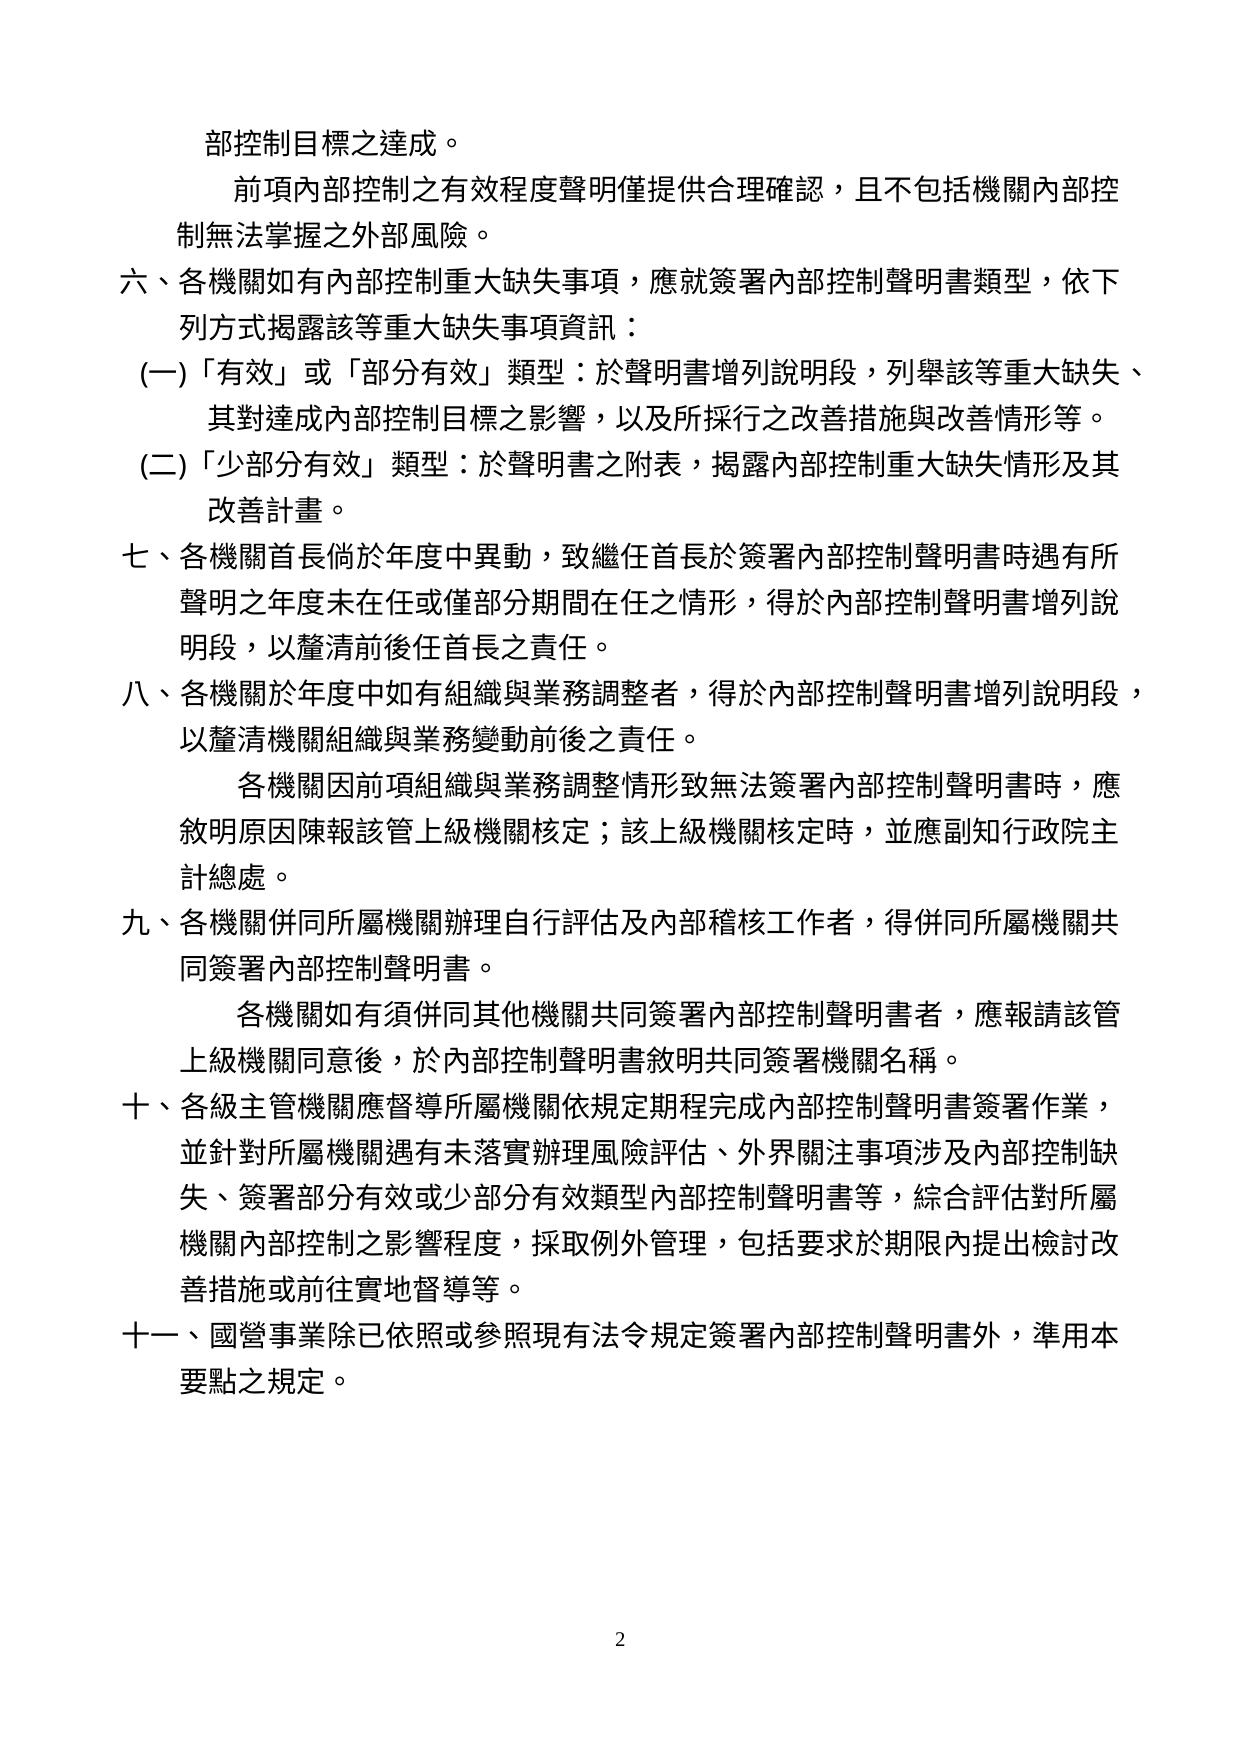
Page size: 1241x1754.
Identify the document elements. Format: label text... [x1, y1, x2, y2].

text 十、各級主管機關應督導所屬機關依規定期程完成內部控制聲明書簽署作業，並針對所屬機關遇有未落實辦理風險評估、外界關注事項涉及內部控制缺失、簽署部分有效或少部分有效類型內部控制聲明書等，綜合評估對所屬機關內部控制之影響程度，採取例外管理，包括要求於期限內提出檢討改善措施或前往實地督導等。 [121, 1081, 1122, 1310]
text 十一、國營事業除已依照或參照現有法令規定簽署內部控制聲明書外，準用本要點之規定。 [121, 1310, 1122, 1401]
text 各機關因前項組織與業務調整情形致無法簽署內部控制聲明書時，應敘明原因陳報該管上級機關核定；該上級機關核定時，並應副知行政院主計總處。 [179, 760, 1122, 897]
text 部控制目標之達成。 [147, 118, 1122, 164]
text 六、各機關如有內部控制重大缺失事項，應就簽署內部控制聲明書類型，依下列方式揭露該等重大缺失事項資訊： [119, 256, 1122, 347]
text 九、各機關併同所屬機關辦理自行評估及內部稽核工作者，得併同所屬機關共同簽署內部控制聲明書。 [121, 897, 1122, 989]
text 八、各機關於年度中如有組織與業務調整者，得於內部控制聲明書增列說明段，以釐清機關組織與業務變動前後之責任。 [121, 668, 1122, 760]
text (一)「有效」或「部分有效」類型：於聲明書增列說明段，列舉該等重大缺失、其對達成內部控制目標之影響，以及所採行之改善措施與改善情形等。 [140, 347, 1122, 439]
text 前項內部控制之有效程度聲明僅提供合理確認，且不包括機關內部控制無法掌握之外部風險。 [176, 164, 1122, 256]
text 各機關如有須併同其他機關共同簽署內部控制聲明書者，應報請該管上級機關同意後，於內部控制聲明書敘明共同簽署機關名稱。 [179, 989, 1122, 1081]
text (二)「少部分有效」類型：於聲明書之附表，揭露內部控制重大缺失情形及其改善計畫。 [140, 439, 1122, 531]
text 七、各機關首長倘於年度中異動，致繼任首長於簽署內部控制聲明書時遇有所聲明之年度未在任或僅部分期間在任之情形，得於內部控制聲明書增列說明段，以釐清前後任首長之責任。 [121, 531, 1122, 668]
